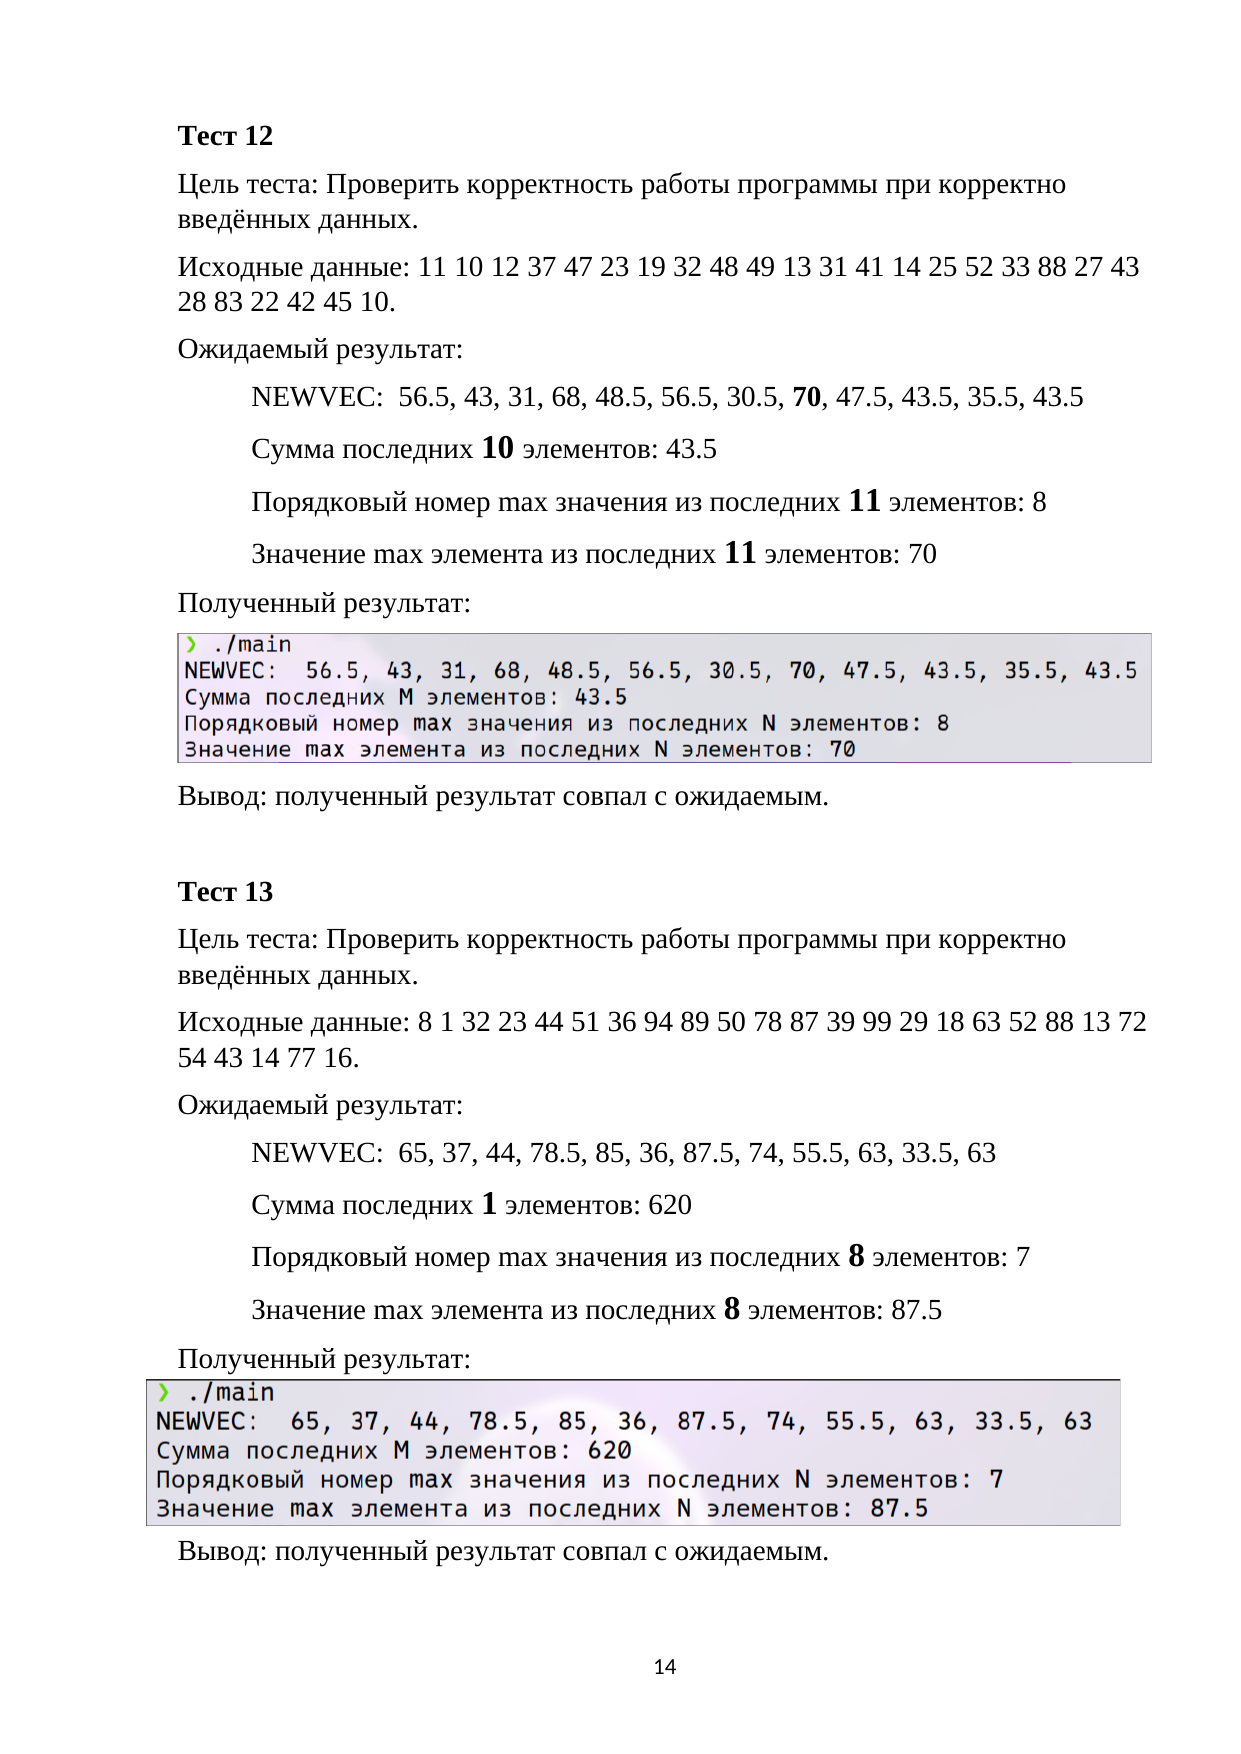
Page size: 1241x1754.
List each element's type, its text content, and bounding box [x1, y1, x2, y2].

text Исходные данные: 8 1 32 23 44 51 36 94 89 50 78 87 39 99 29 18 63 52 88 13 72 54 43 14 77 16. [177, 1004, 1152, 1073]
text Порядковый номер max значения из последних 8 элементов: 7 [177, 1236, 1152, 1274]
text Тест 12 [177, 118, 1152, 152]
picture [146, 1379, 1121, 1526]
text Значение max элемента из последних 8 элементов: 87.5 [177, 1288, 1152, 1327]
text Цель теста: Проверить корректность работы программы при корректно введённых данных. [177, 166, 1152, 234]
text NEWVEC: 56.5, 43, 31, 68, 48.5, 56.5, 30.5, 70, 47.5, 43.5, 35.5, 43.5 [177, 379, 1152, 413]
picture [177, 633, 1152, 763]
text Цель теста: Проверить корректность работы программы при корректно введённых данных. [177, 922, 1152, 990]
text Порядковый номер max значения из последних 11 элементов: 8 [177, 480, 1152, 518]
text Вывод: полученный результат совпал с ожидаемым. [177, 1389, 1152, 1567]
text Ожидаемый результат: [177, 1087, 1152, 1121]
text Сумма последних 1 элементов: 620 [177, 1183, 1152, 1221]
text Вывод: полученный результат совпал с ожидаемым. [177, 763, 1152, 812]
text Полученный результат: [177, 1341, 1152, 1374]
text Полученный результат: [177, 585, 1152, 619]
text Исходные данные: 11 10 12 37 47 23 19 32 48 49 13 31 41 14 25 52 33 88 27 43 28 83 22 42 45 10. [177, 249, 1152, 317]
text Значение max элемента из последних 11 элементов: 70 [177, 532, 1152, 571]
text NEWVEC: 65, 37, 44, 78.5, 85, 36, 87.5, 74, 55.5, 63, 33.5, 63 [177, 1135, 1152, 1169]
text Сумма последних 10 элементов: 43.5 [177, 427, 1152, 465]
text Тест 13 [177, 874, 1152, 907]
text Ожидаемый результат: [177, 332, 1152, 365]
